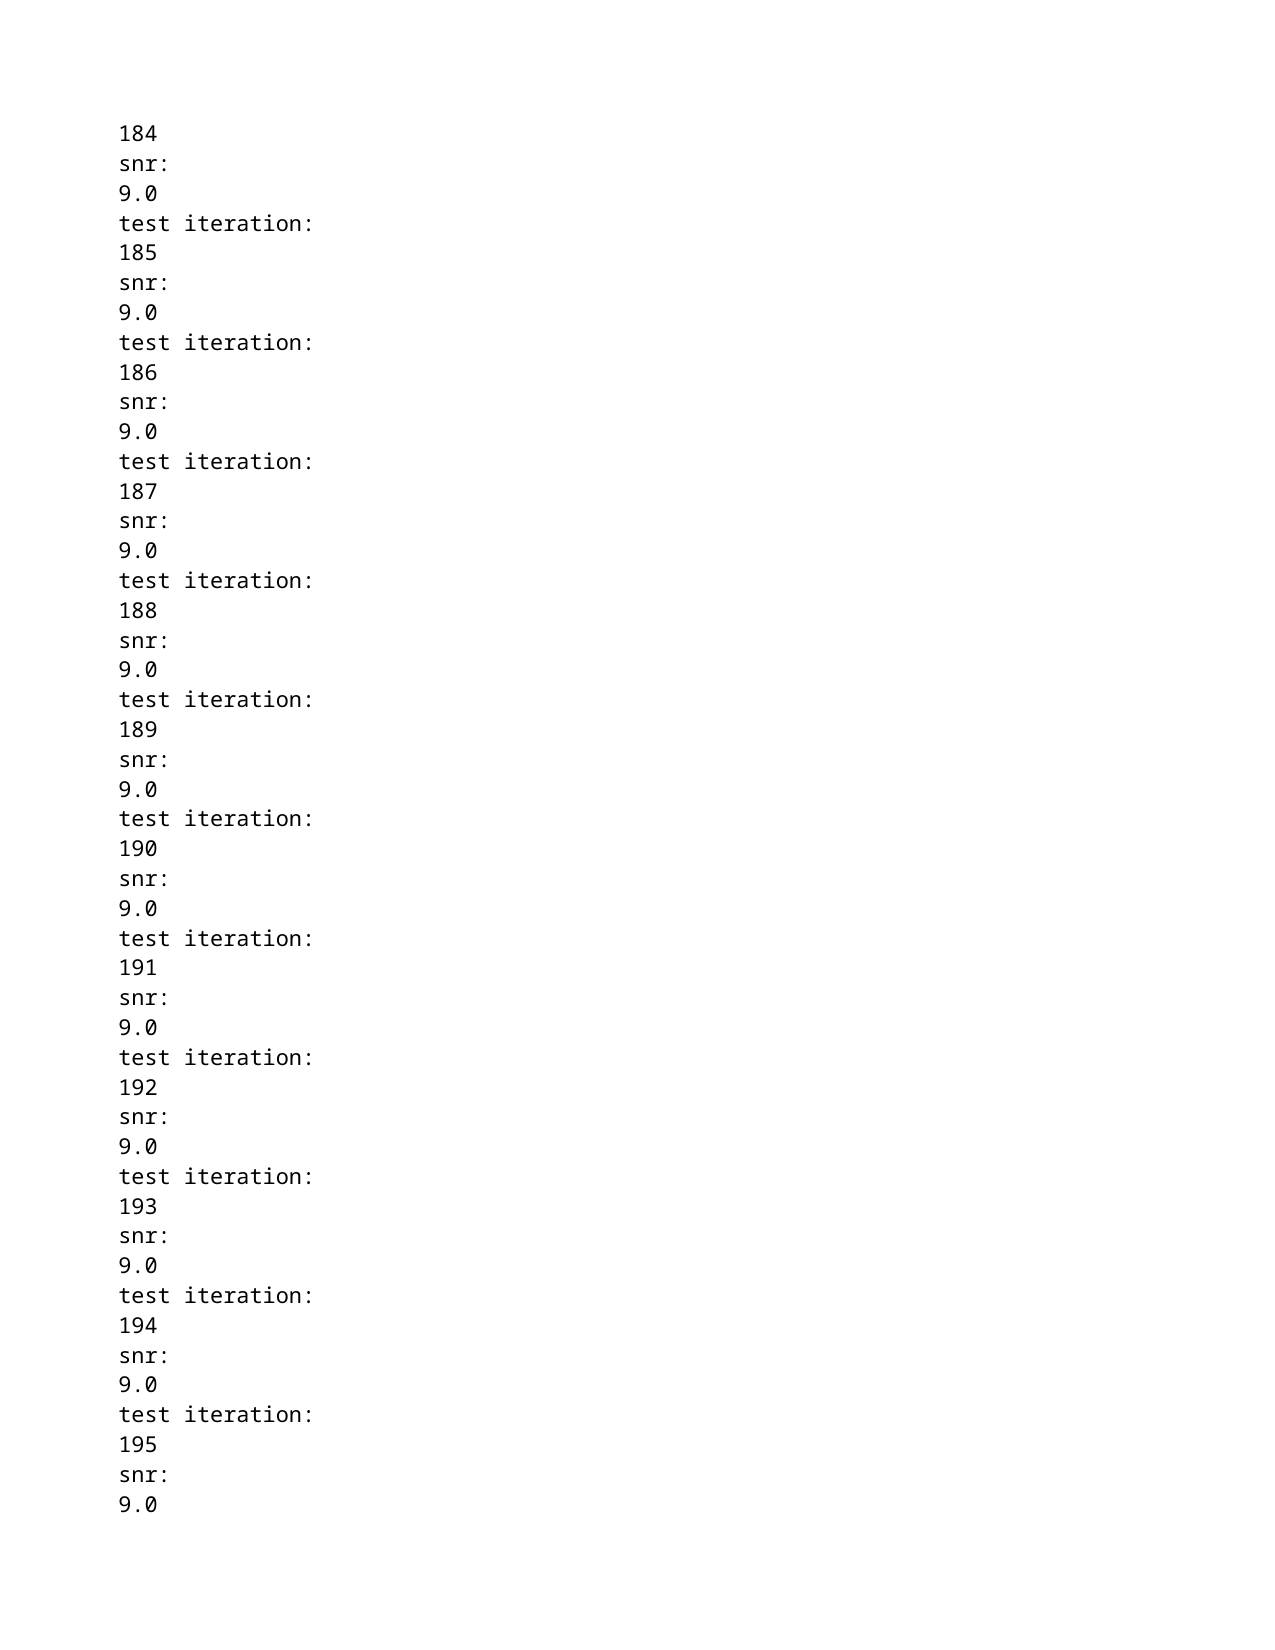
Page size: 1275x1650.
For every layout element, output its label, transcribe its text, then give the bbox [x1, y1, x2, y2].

text 195 [118, 1429, 1157, 1459]
text snr: [118, 386, 1157, 416]
text snr: [118, 624, 1157, 654]
text 9.0 [118, 773, 1157, 803]
text 9.0 [118, 1012, 1157, 1042]
text 9.0 [118, 416, 1157, 446]
text test iteration: [118, 1280, 1157, 1310]
text 9.0 [118, 893, 1157, 922]
text test iteration: [118, 803, 1157, 833]
text test iteration: [118, 922, 1157, 952]
text 193 [118, 1191, 1157, 1220]
text 191 [118, 952, 1157, 982]
text test iteration: [118, 207, 1157, 237]
text test iteration: [118, 565, 1157, 595]
text test iteration: [118, 1399, 1157, 1429]
text snr: [118, 744, 1157, 773]
text snr: [118, 1339, 1157, 1369]
text test iteration: [118, 1042, 1157, 1071]
text 190 [118, 833, 1157, 863]
text 186 [118, 356, 1157, 386]
text snr: [118, 1220, 1157, 1250]
text 185 [118, 237, 1157, 267]
text 9.0 [118, 1131, 1157, 1161]
text snr: [118, 1459, 1157, 1488]
text test iteration: [118, 684, 1157, 714]
text 9.0 [118, 1250, 1157, 1280]
text 187 [118, 476, 1157, 505]
text test iteration: [118, 446, 1157, 476]
text 184 [118, 118, 1157, 148]
text snr: [118, 1101, 1157, 1131]
text 9.0 [118, 654, 1157, 684]
text 9.0 [118, 535, 1157, 565]
text 189 [118, 714, 1157, 744]
text 9.0 [118, 1488, 1157, 1518]
text 188 [118, 595, 1157, 624]
text 9.0 [118, 1369, 1157, 1399]
text test iteration: [118, 1161, 1157, 1191]
text test iteration: [118, 327, 1157, 356]
text snr: [118, 982, 1157, 1012]
text 194 [118, 1310, 1157, 1339]
text 9.0 [118, 178, 1157, 207]
text snr: [118, 267, 1157, 297]
text 192 [118, 1071, 1157, 1101]
text snr: [118, 505, 1157, 535]
text 9.0 [118, 297, 1157, 327]
text snr: [118, 148, 1157, 178]
text snr: [118, 863, 1157, 893]
